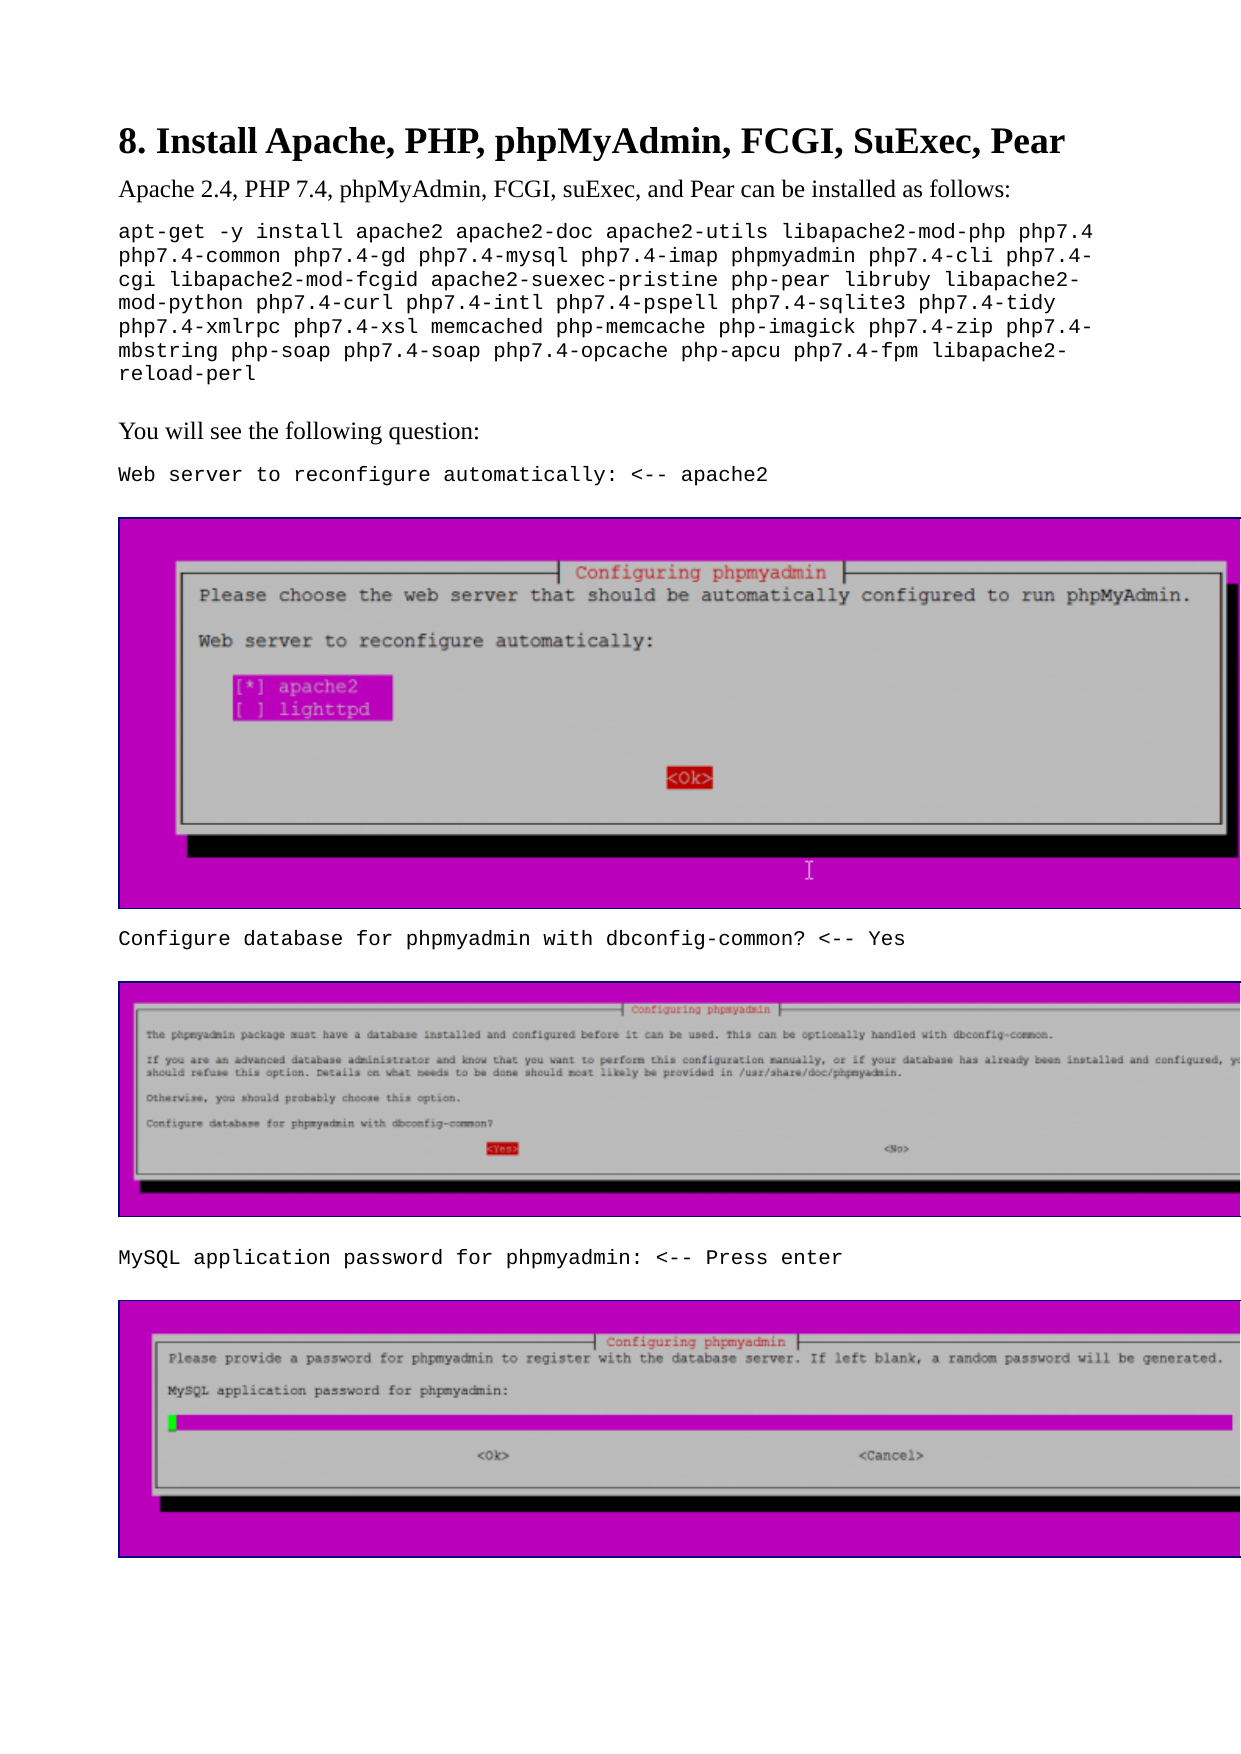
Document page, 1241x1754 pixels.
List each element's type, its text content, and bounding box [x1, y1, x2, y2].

text MySQL application password for phpmyadmin: <-- Press enter [118, 1247, 1122, 1270]
picture [120, 519, 1241, 908]
text You will see the following question: [118, 416, 1122, 445]
picture [120, 983, 1241, 1216]
text Configure database for phpmyadmin with dbconfig-common? <-- Yes [118, 928, 1122, 952]
text Apache 2.4, PHP 7.4, phpMyAdmin, FCGI, suExec, and Pear can be installed as follows: [118, 174, 1122, 202]
text Web server to reconfigure automatically: <-- apache2 [118, 464, 1122, 488]
subtitle 8. Install Apache, PHP, phpMyAdmin, FCGI, SuExec, Pear [118, 118, 1122, 161]
text apt-get -y install apache2 apache2-doc apache2-utils libapache2-mod-php php7.4 php7.4-common php7.4-gd php7.4-mysql php7.4-imap phpmyadmin php7.4-cli php7.4-cgi libapache2-mod-fcgid apache2-suexec-pristine php-pear libruby libapache2-mod-python php7.4-curl php7.4-intl php7.4-pspell php7.4-sqlite3 php7.4-tidy php7.4-xmlrpc php7.4-xsl memcached php-memcache php-imagick php7.4-zip php7.4-mbstring php-soap php7.4-soap php7.4-opcache php-apcu php7.4-fpm libapache2-reload-perl [118, 221, 1122, 387]
picture [120, 1301, 1241, 1556]
